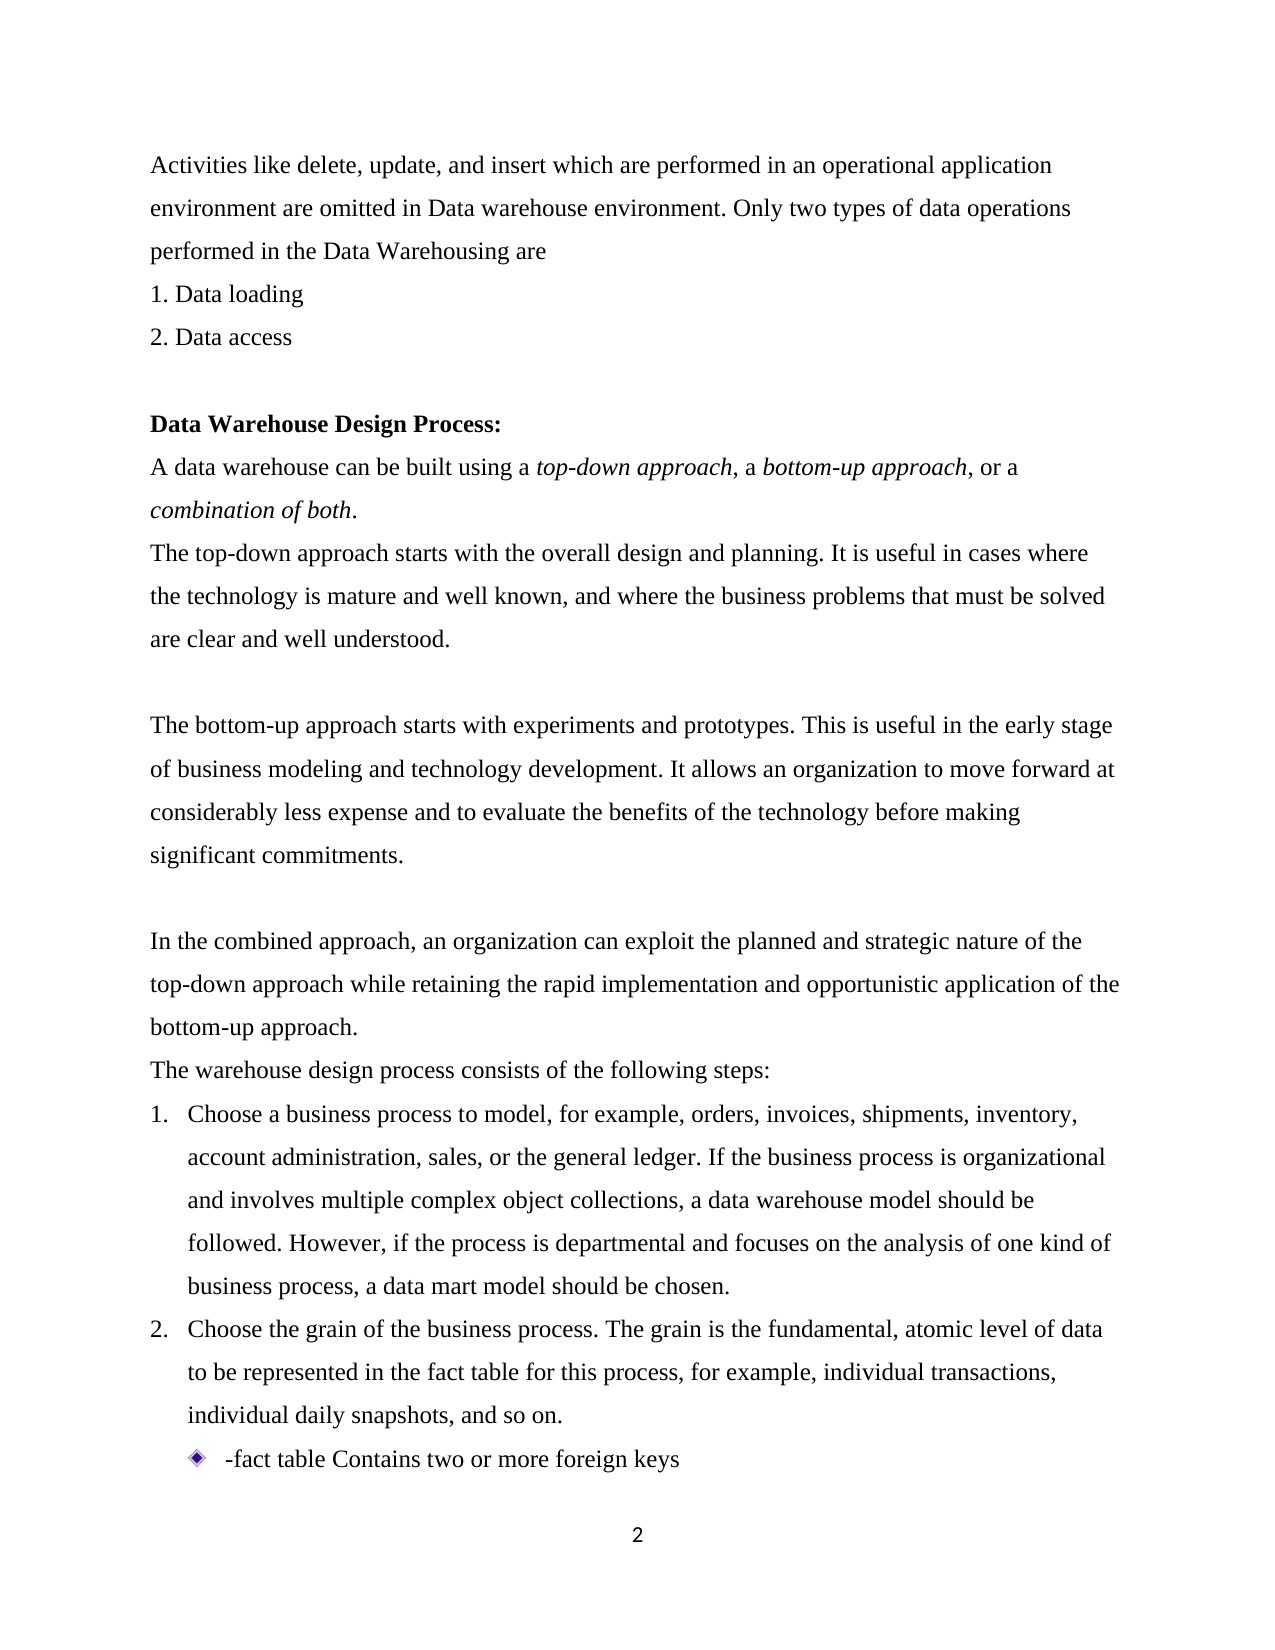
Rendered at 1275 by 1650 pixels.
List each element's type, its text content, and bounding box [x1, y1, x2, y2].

text The bottom-up approach starts with experiments and prototypes. This is useful in the early stage of business modeling and technology development. It allows an organization to move forward at considerably less expense and to evaluate the benefits of the technology before making significant commitments. [150, 711, 1125, 869]
text A data warehouse can be built using a top-down approach, a bottom-up approach, or a combination of both. [150, 452, 1125, 524]
list Choose the grain of the business process. The grain is the fundamental, atomic level of data to be represented in the fact table for this process, for example, individual transactions, individual daily snapshots, and so on. [150, 1314, 1125, 1429]
text The top-down approach starts with the overall design and planning. It is useful in cases where the technology is mature and well known, and where the business problems that must be solved are clear and well understood. [150, 538, 1125, 653]
list -fact table Contains two or more foreign keys [187, 1444, 1125, 1472]
text 2. Data access [150, 322, 1125, 351]
text In the combined approach, an organization can exploit the planned and strategic nature of the top-down approach while retaining the rapid implementation and opportunistic application of the bottom-up approach. [150, 926, 1125, 1041]
list Choose a business process to model, for example, orders, invoices, shipments, inventory, account administration, sales, or the general ledger. If the business process is organizational and involves multiple complex object collections, a data warehouse model should be followed. However, if the process is departmental and focuses on the analysis of one kind of business process, a data mart model should be chosen. [150, 1099, 1125, 1300]
picture [188, 1449, 206, 1467]
text 1. Data loading [150, 279, 1125, 308]
text Data Warehouse Design Process: [150, 409, 1125, 437]
text The warehouse design process consists of the following steps: [150, 1056, 1125, 1084]
text Activities like delete, update, and insert which are performed in an operational application environment are omitted in Data warehouse environment. Only two types of data operations performed in the Data Warehousing are [150, 150, 1125, 265]
